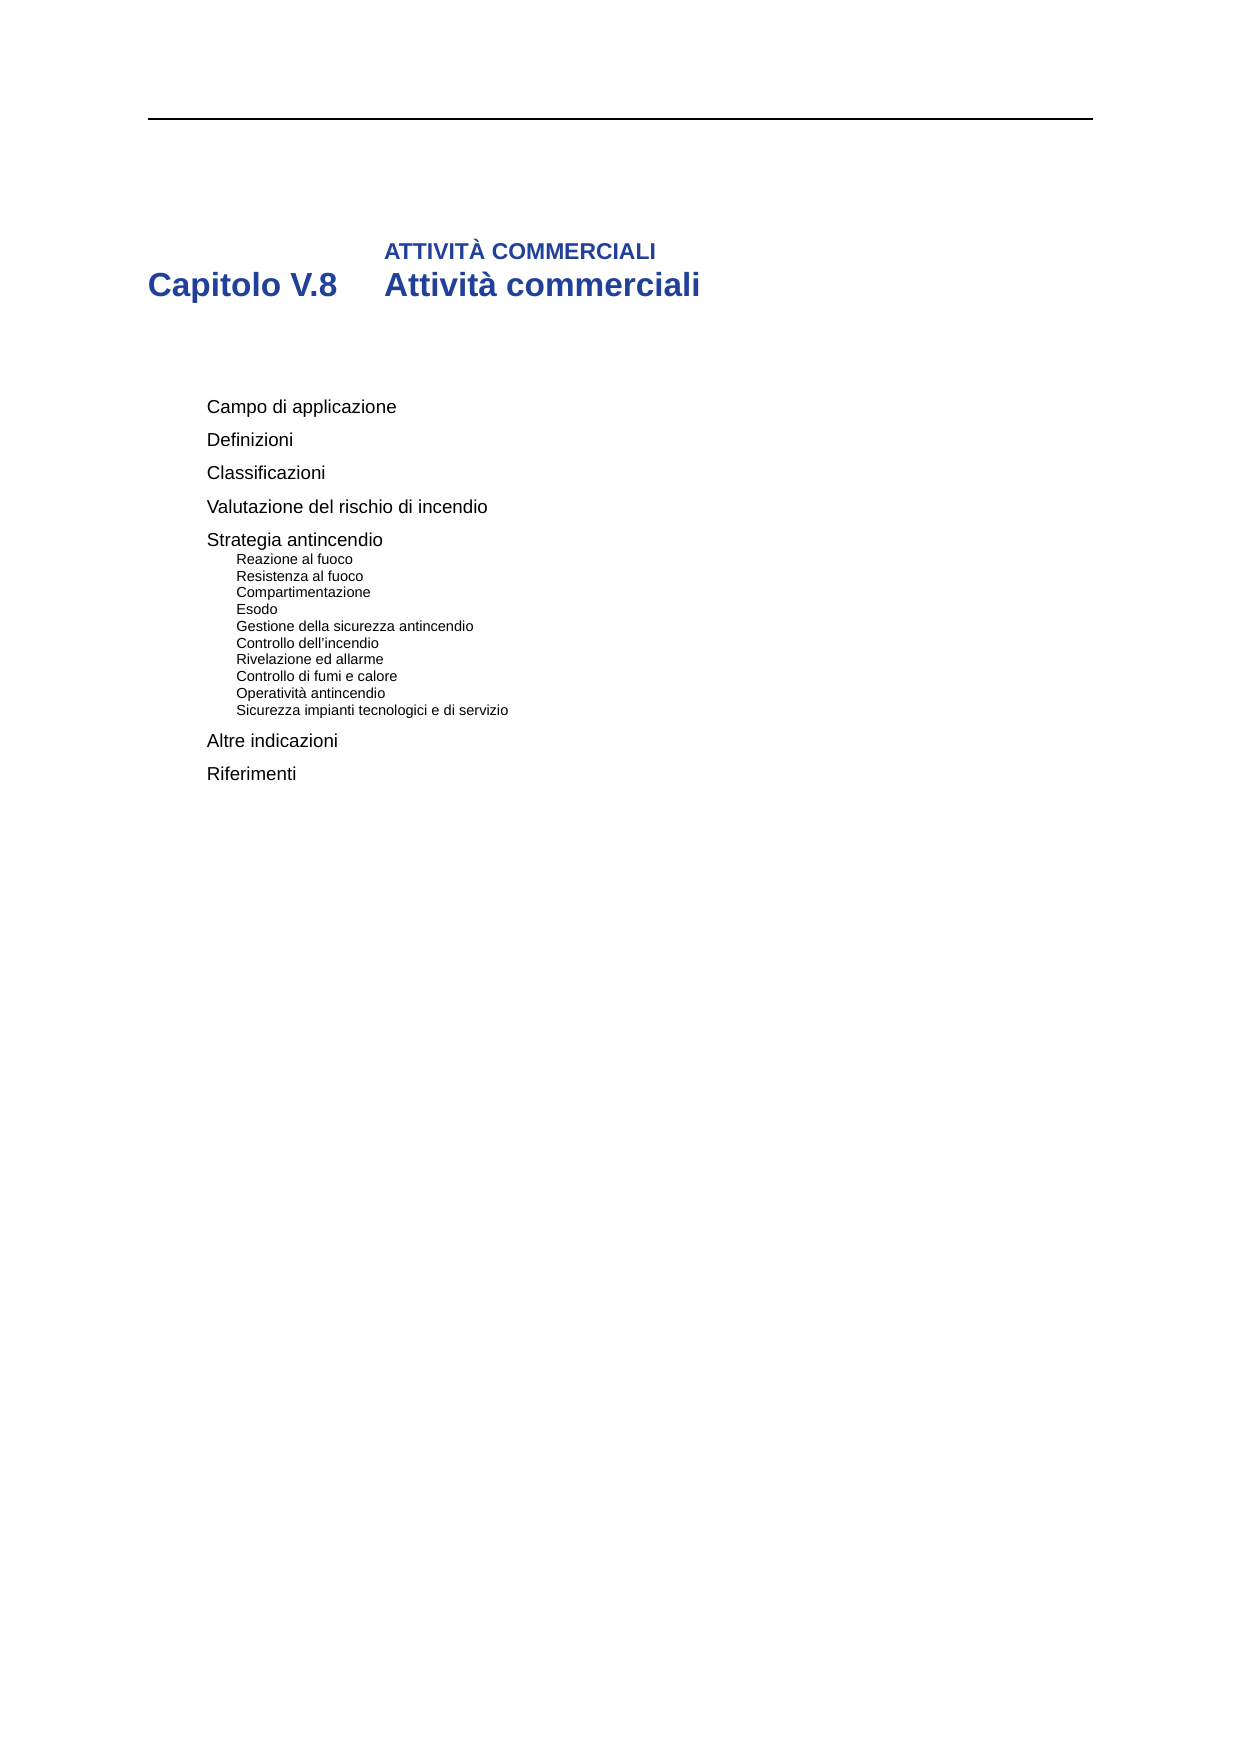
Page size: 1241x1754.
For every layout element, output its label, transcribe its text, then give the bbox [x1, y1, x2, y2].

text Campo di applicazione [207, 396, 1033, 417]
text Controllo di fumi e calore [236, 668, 1033, 684]
text Sicurezza impianti tecnologici e di servizio [236, 701, 1033, 718]
text Esodo [236, 601, 1033, 617]
text Operatività antincendio [236, 684, 1033, 701]
subtitle Attività commerciali [148, 265, 1093, 303]
text Valutazione del rischio di incendio [207, 496, 1033, 517]
text Altre indicazioni [207, 730, 1033, 751]
text Controllo dell’incendio [236, 634, 1033, 651]
text Reazione al fuoco [236, 550, 1033, 567]
text Classificazioni [207, 462, 1033, 484]
text Riferimenti [207, 763, 1033, 785]
text Strategia antincendio [207, 529, 1033, 550]
text Gestione della sicurezza antincendio [236, 617, 1033, 634]
text Definizioni [207, 429, 1033, 450]
text Rivelazione ed allarme [236, 651, 1033, 668]
text Compartimentazione [236, 584, 1033, 601]
text Resistenza al fuoco [236, 567, 1033, 584]
